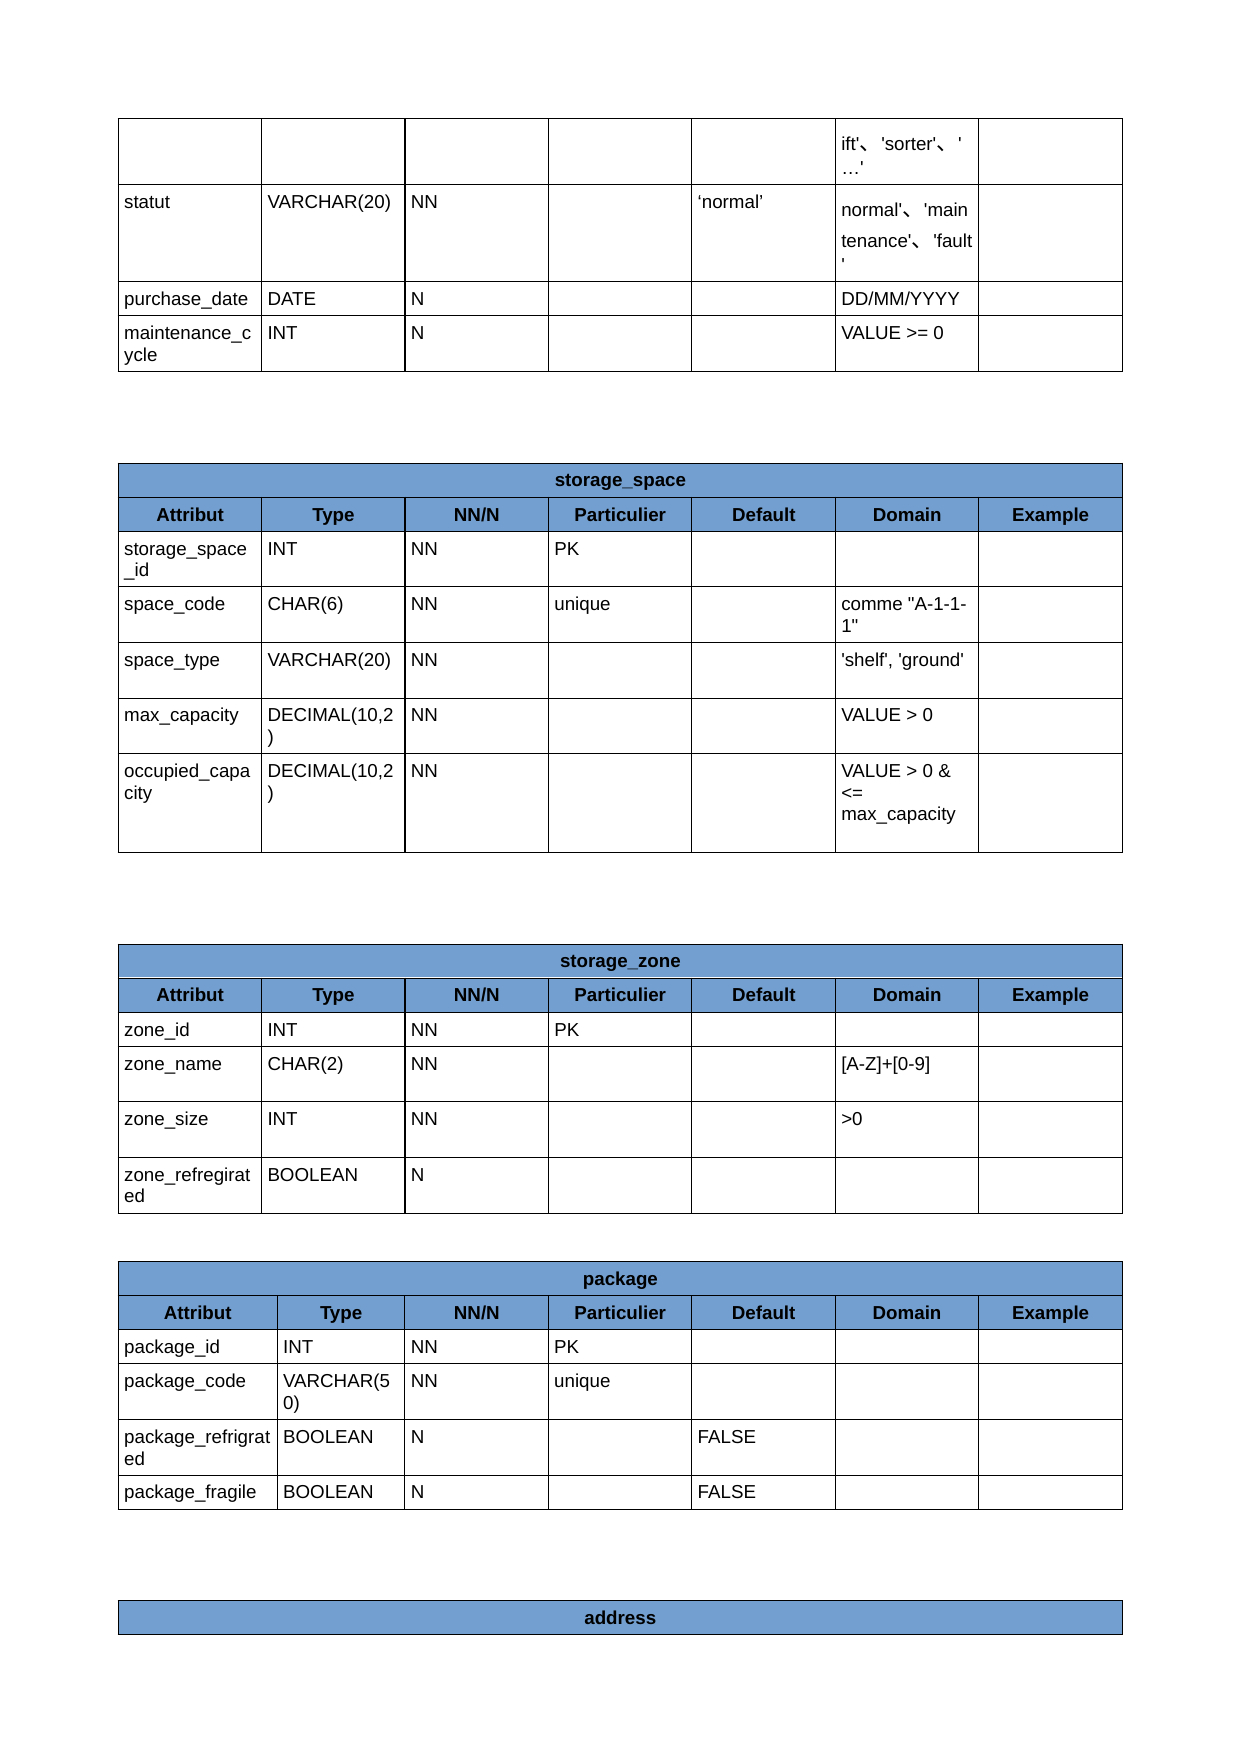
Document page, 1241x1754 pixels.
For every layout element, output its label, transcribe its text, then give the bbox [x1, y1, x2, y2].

table_cell [692, 754, 835, 852]
table_cell [549, 1158, 691, 1212]
table_cell storage_space_id [119, 532, 261, 586]
table_cell [979, 1102, 1122, 1157]
table_cell NN [406, 532, 548, 586]
table_cell [692, 699, 835, 753]
table_cell INT [262, 316, 404, 371]
table_cell Particulier [549, 1296, 691, 1329]
table_cell occupied_capacity [119, 754, 261, 852]
table_cell VALUE > 0 [836, 699, 978, 753]
table_cell NN [405, 1330, 548, 1363]
table_cell N [406, 316, 548, 371]
table_cell [692, 1330, 835, 1363]
table_cell Example [979, 498, 1122, 531]
table_cell [549, 1420, 691, 1474]
table_cell zone_id [119, 1013, 261, 1046]
table_cell N [405, 1420, 548, 1474]
table_cell [406, 119, 548, 184]
table_cell Attribut [119, 1296, 277, 1329]
table_cell N [406, 282, 548, 315]
table_cell NN/N [406, 498, 548, 531]
table_cell purchase_date [119, 282, 261, 315]
table_cell [836, 1330, 978, 1363]
table_cell space_type [119, 643, 261, 697]
table_cell [979, 282, 1122, 315]
table_cell [979, 754, 1122, 852]
table_cell [549, 1476, 691, 1509]
table_cell NN [405, 1364, 548, 1419]
table_cell [692, 1047, 835, 1101]
table_cell ‘normal’ [692, 185, 835, 281]
table_cell zone_name [119, 1047, 261, 1101]
table_header address [119, 1601, 1122, 1634]
table_cell normal'、'maintenance'、'fault' [836, 185, 978, 281]
table_cell PK [549, 1330, 691, 1363]
table_cell BOOLEAN [278, 1476, 404, 1509]
table_cell INT [262, 532, 404, 586]
table_cell VALUE >= 0 [836, 316, 978, 371]
table_cell [692, 282, 835, 315]
table_cell unique [549, 1364, 691, 1419]
table_cell [692, 316, 835, 371]
table_cell FALSE [692, 1420, 835, 1474]
table_cell [549, 643, 691, 697]
table_cell CHAR(2) [262, 1047, 404, 1101]
table_cell [119, 119, 261, 184]
table_cell BOOLEAN [262, 1158, 404, 1212]
table_cell max_capacity [119, 699, 261, 753]
table_cell BOOLEAN [278, 1420, 404, 1474]
table_cell Default [692, 498, 835, 531]
table_cell [549, 754, 691, 852]
table_cell package_fragile [119, 1476, 277, 1509]
table_cell [979, 532, 1122, 586]
table_cell Domain [836, 1296, 978, 1329]
table_cell NN [406, 1102, 548, 1157]
table_cell Example [979, 1296, 1122, 1329]
table_cell unique [549, 587, 691, 642]
table_header package [119, 1262, 1122, 1295]
table_cell package_id [119, 1330, 277, 1363]
table_cell [979, 1364, 1122, 1419]
table_cell INT [262, 1102, 404, 1157]
table_cell [549, 1102, 691, 1157]
table_cell NN [406, 754, 548, 852]
table_cell Default [692, 979, 835, 1012]
table_cell [979, 1013, 1122, 1046]
table_cell [692, 532, 835, 586]
table_cell [692, 119, 835, 184]
table_cell [979, 1047, 1122, 1101]
table_cell INT [278, 1330, 404, 1363]
table_cell [979, 699, 1122, 753]
table_cell [836, 1420, 978, 1474]
table_cell >0 [836, 1102, 978, 1157]
table_cell maintenance_cycle [119, 316, 261, 371]
table_cell [979, 643, 1122, 697]
table_cell [549, 119, 691, 184]
table_cell [979, 316, 1122, 371]
table_cell FALSE [692, 1476, 835, 1509]
table_cell NN [406, 1013, 548, 1046]
table_cell DECIMAL(10,2) [262, 754, 404, 852]
table_cell statut [119, 185, 261, 281]
table_cell DD/MM/YYYY [836, 282, 978, 315]
table_cell N [406, 1158, 548, 1212]
table_cell Type [262, 498, 404, 531]
table_header storage_space [119, 464, 1122, 497]
table_cell ift'、'sorter'、'…' [836, 119, 978, 184]
table_cell DECIMAL(10,2) [262, 699, 404, 753]
table_cell [979, 185, 1122, 281]
table_cell [692, 1013, 835, 1046]
table_cell [549, 1047, 691, 1101]
table_cell NN [406, 185, 548, 281]
table_cell DATE [262, 282, 404, 315]
table_cell [692, 1158, 835, 1212]
table_cell Attribut [119, 498, 261, 531]
table_cell NN/N [405, 1296, 548, 1329]
table_cell [836, 1364, 978, 1419]
table_cell [836, 1476, 978, 1509]
table_cell Example [979, 979, 1122, 1012]
table_cell Particulier [549, 498, 691, 531]
table_cell Particulier [549, 979, 691, 1012]
table_cell package_code [119, 1364, 277, 1419]
table_cell [549, 699, 691, 753]
table_header storage_zone [119, 945, 1122, 977]
table_cell [979, 1158, 1122, 1212]
table_cell [979, 1330, 1122, 1363]
table_cell space_code [119, 587, 261, 642]
table_cell [979, 119, 1122, 184]
table_cell N [405, 1476, 548, 1509]
table_cell Type [262, 979, 404, 1012]
table_cell zone_refregirated [119, 1158, 261, 1212]
table_cell Type [278, 1296, 404, 1329]
table_cell [836, 532, 978, 586]
table_cell Attribut [119, 979, 261, 1012]
table_cell [549, 282, 691, 315]
table_cell [692, 1364, 835, 1419]
table_cell [549, 185, 691, 281]
table_cell NN [406, 699, 548, 753]
table_cell [549, 316, 691, 371]
table_cell VARCHAR(20) [262, 185, 404, 281]
table_cell NN [406, 643, 548, 697]
table_cell PK [549, 1013, 691, 1046]
table_cell NN [406, 1047, 548, 1101]
table_cell [836, 1013, 978, 1046]
table_cell Domain [836, 979, 978, 1012]
table_cell package_refrigrated [119, 1420, 277, 1474]
table_cell comme "A-1-1-1" [836, 587, 978, 642]
table_cell [692, 643, 835, 697]
table_cell [836, 1158, 978, 1212]
table_cell [692, 587, 835, 642]
table_cell VARCHAR(20) [262, 643, 404, 697]
table_cell zone_size [119, 1102, 261, 1157]
table_cell NN [406, 587, 548, 642]
table_cell INT [262, 1013, 404, 1046]
table_cell Default [692, 1296, 835, 1329]
table_cell [A-Z]+[0-9] [836, 1047, 978, 1101]
table_cell [979, 587, 1122, 642]
table_cell 'shelf', 'ground' [836, 643, 978, 697]
table_cell CHAR(6) [262, 587, 404, 642]
table_cell [692, 1102, 835, 1157]
table_cell PK [549, 532, 691, 586]
table_cell VARCHAR(50) [278, 1364, 404, 1419]
table_cell [262, 119, 404, 184]
table_cell Domain [836, 498, 978, 531]
table_cell [979, 1420, 1122, 1474]
table_cell [979, 1476, 1122, 1509]
table_cell VALUE > 0 & <= max_capacity [836, 754, 978, 852]
table_cell NN/N [406, 979, 548, 1012]
